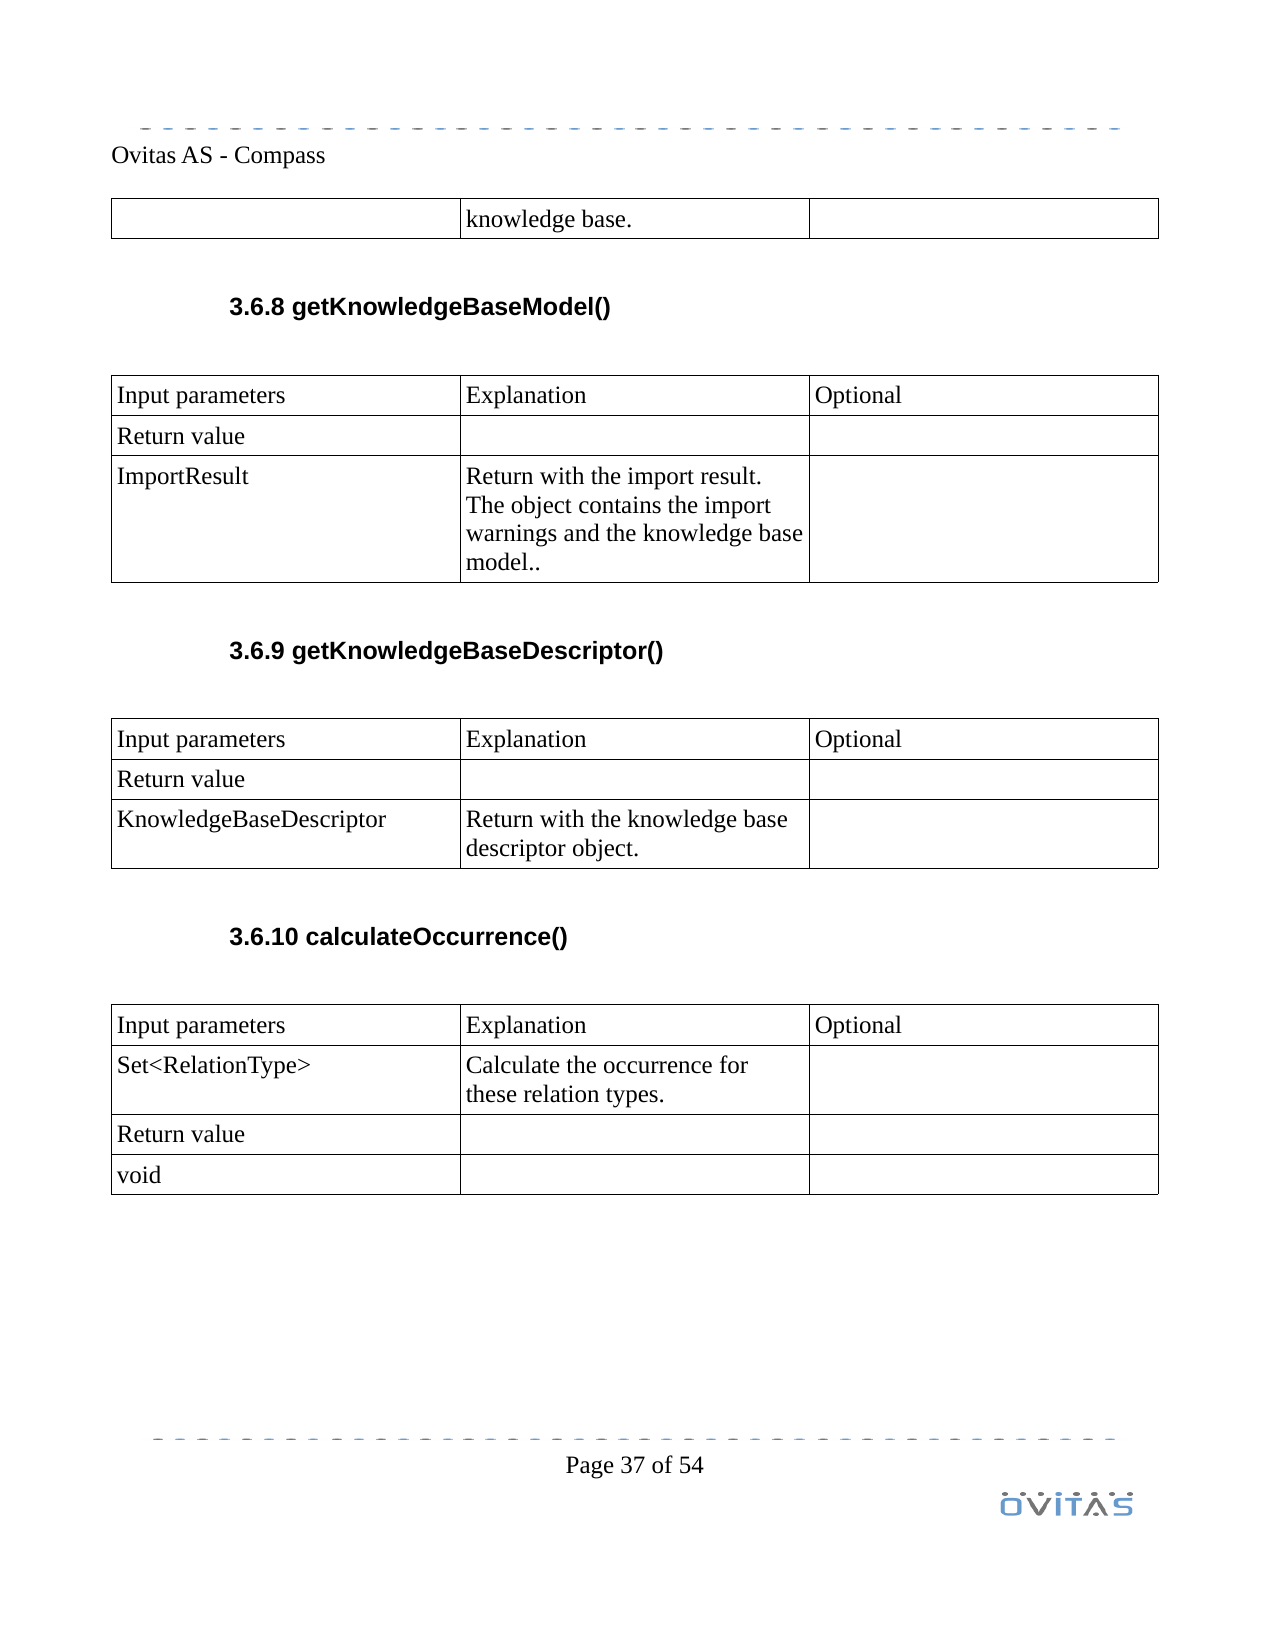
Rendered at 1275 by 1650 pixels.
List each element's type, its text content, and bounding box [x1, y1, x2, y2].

table_cell knowledge base. [461, 199, 809, 238]
table_header Optional [810, 719, 1158, 758]
table_cell [810, 760, 1158, 799]
table_cell [461, 1115, 809, 1154]
table_cell ImportResult [112, 456, 460, 582]
table_cell [112, 199, 460, 238]
table_cell [810, 800, 1158, 868]
table_cell Calculate the occurrence for these relation types. [461, 1046, 809, 1113]
table_cell [810, 1115, 1158, 1154]
table_cell Return value [112, 760, 460, 799]
table_header Optional [810, 1005, 1158, 1044]
table_cell [810, 199, 1158, 238]
table_cell [461, 760, 809, 799]
table_header Input parameters [112, 719, 460, 758]
picture [127, 127, 1134, 131]
table_cell Set<RelationType> [112, 1046, 460, 1113]
subtitle 3.6.10 calculateOccurrence() [229, 922, 1158, 950]
table_cell void [112, 1155, 460, 1194]
table_cell [810, 456, 1158, 582]
subtitle 3.6.9 getKnowledgeBaseDescriptor() [229, 636, 1158, 664]
table_cell [810, 1046, 1158, 1113]
table_header Optional [810, 376, 1158, 415]
table_header Input parameters [112, 1005, 460, 1044]
table_header Explanation [461, 376, 809, 415]
table_header Input parameters [112, 376, 460, 415]
table_header Explanation [461, 719, 809, 758]
table_cell [461, 416, 809, 455]
table_cell [810, 1155, 1158, 1194]
table_cell [810, 416, 1158, 455]
table_cell KnowledgeBaseDescriptor [112, 800, 460, 868]
table_cell Return with the import result. The object contains the import warnings and the knowledge base model.. [461, 456, 809, 582]
table_cell Return with the knowledge base descriptor object. [461, 800, 809, 868]
table_cell [461, 1155, 809, 1194]
table_cell Return value [112, 1115, 460, 1154]
table_cell Return value [112, 416, 460, 455]
table_header Explanation [461, 1005, 809, 1044]
subtitle 3.6.8 getKnowledgeBaseModel() [229, 292, 1158, 321]
